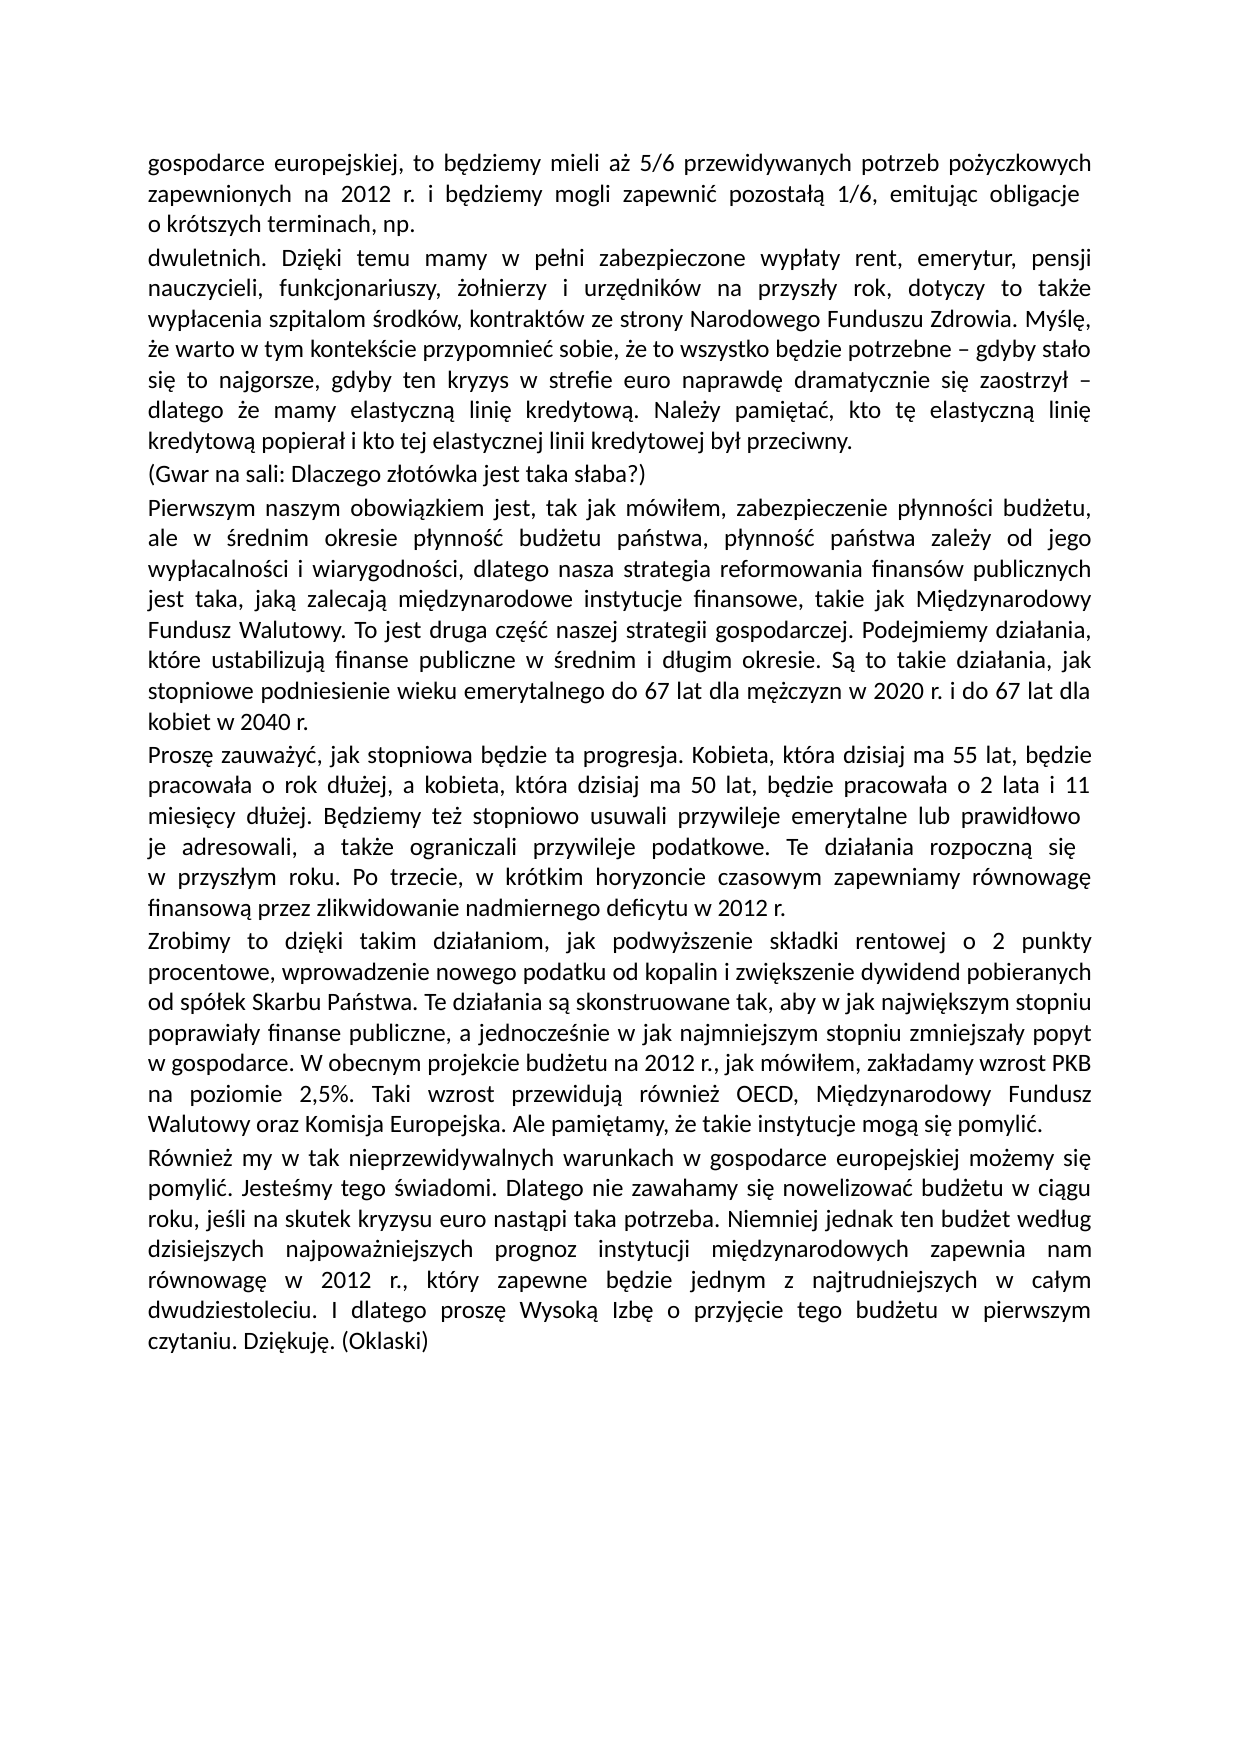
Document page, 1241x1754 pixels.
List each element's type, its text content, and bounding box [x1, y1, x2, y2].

text Proszę zauważyć, jak stopniowa będzie ta progresja. Kobieta, która dzisiaj ma 55 lat, będzie pracowała o rok dłużej, a kobieta, która dzisiaj ma 50 lat, będzie pracowała o 2 lata i 11 miesięcy dłużej. Będziemy też stopniowo usuwali przywileje emerytalne lub prawidłowo je adresowali, a także ograniczali przywileje podatkowe. Te działania rozpoczną się w przyszłym roku. Po trzecie, w krótkim horyzoncie czasowym zapewniamy równowagę ﬁnansową przez zlikwidowanie nadmiernego deﬁcytu w 2012 r. [148, 739, 1093, 922]
text Pierwszym naszym obowiązkiem jest, tak jak mówiłem, zabezpieczenie płynności budżetu, ale w średnim okresie płynność budżetu państwa, płynność państwa zależy od jego wypłacalności i wiarygodności, dlatego nasza strategia reformowania ﬁnansów publicznych jest taka, jaką zalecają międzynarodowe instytucje ﬁnansowe, takie jak Międzynarodowy Fundusz Walutowy. To jest druga część naszej strategii gospodarczej. Podejmiemy działania, które ustabilizują ﬁnanse publiczne w średnim i długim okresie. Są to takie działania, jak stopniowe podniesienie wieku emerytalnego do 67 lat dla mężczyzn w 2020 r. i do 67 lat dla kobiet w 2040 r. [148, 492, 1093, 736]
text (Gwar na sali: Dlaczego złotówka jest taka słaba?) [148, 459, 1093, 489]
text dwuletnich. Dzięki temu mamy w pełni zabezpieczone wypłaty rent, emerytur, pensji nauczycieli, funkcjonariuszy, żołnierzy i urzędników na przyszły rok, dotyczy to także wypłacenia szpitalom środków, kontraktów ze strony Narodowego Funduszu Zdrowia. Myślę, że warto w tym kontekście przypomnieć sobie, że to wszystko będzie potrzebne – gdyby stało się to najgorsze, gdyby ten kryzys w streﬁe euro naprawdę dramatycznie się zaostrzył – dlatego że mamy elastyczną linię kredytową. Należy pamiętać, kto tę elastyczną linię kredytową popierał i kto tej elastycznej linii kredytowej był przeciwny. [148, 242, 1093, 456]
text Zrobimy to dzięki takim działaniom, jak podwyższenie składki rentowej o 2 punkty procentowe, wprowadzenie nowego podatku od kopalin i zwiększenie dywidend pobieranych od spółek Skarbu Państwa. Te działania są skonstruowane tak, aby w jak największym stopniu poprawiały ﬁnanse publiczne, a jednocześnie w jak najmniejszym stopniu zmniejszały popyt w gospodarce. W obecnym projekcie budżetu na 2012 r., jak mówiłem, zakładamy wzrost PKB na poziomie 2,5%. Taki wzrost przewidują również OECD, Międzynarodowy Fundusz Walutowy oraz Komisja Europejska. Ale pamiętamy, że takie instytucje mogą się pomylić. [148, 925, 1093, 1139]
text gospodarce europejskiej, to będziemy mieli aż 5/6 przewidywanych potrzeb pożyczkowych zapewnionych na 2012 r. i będziemy mogli zapewnić pozostałą 1/6, emitując obligacje o krótszych terminach, np. [148, 148, 1093, 239]
text Również my w tak nieprzewidywalnych warunkach w gospodarce europejskiej możemy się pomylić. Jesteśmy tego świadomi. Dlatego nie zawahamy się nowelizować budżetu w ciągu roku, jeśli na skutek kryzysu euro nastąpi taka potrzeba. Niemniej jednak ten budżet według dzisiejszych najpoważniejszych prognoz instytucji międzynarodowych zapewnia nam równowagę w 2012 r., który zapewne będzie jednym z najtrudniejszych w całym dwudziestoleciu. I dlatego proszę Wysoką Izbę o przyjęcie tego budżetu w pierwszym czytaniu. Dziękuję. (Oklaski) [148, 1142, 1093, 1355]
